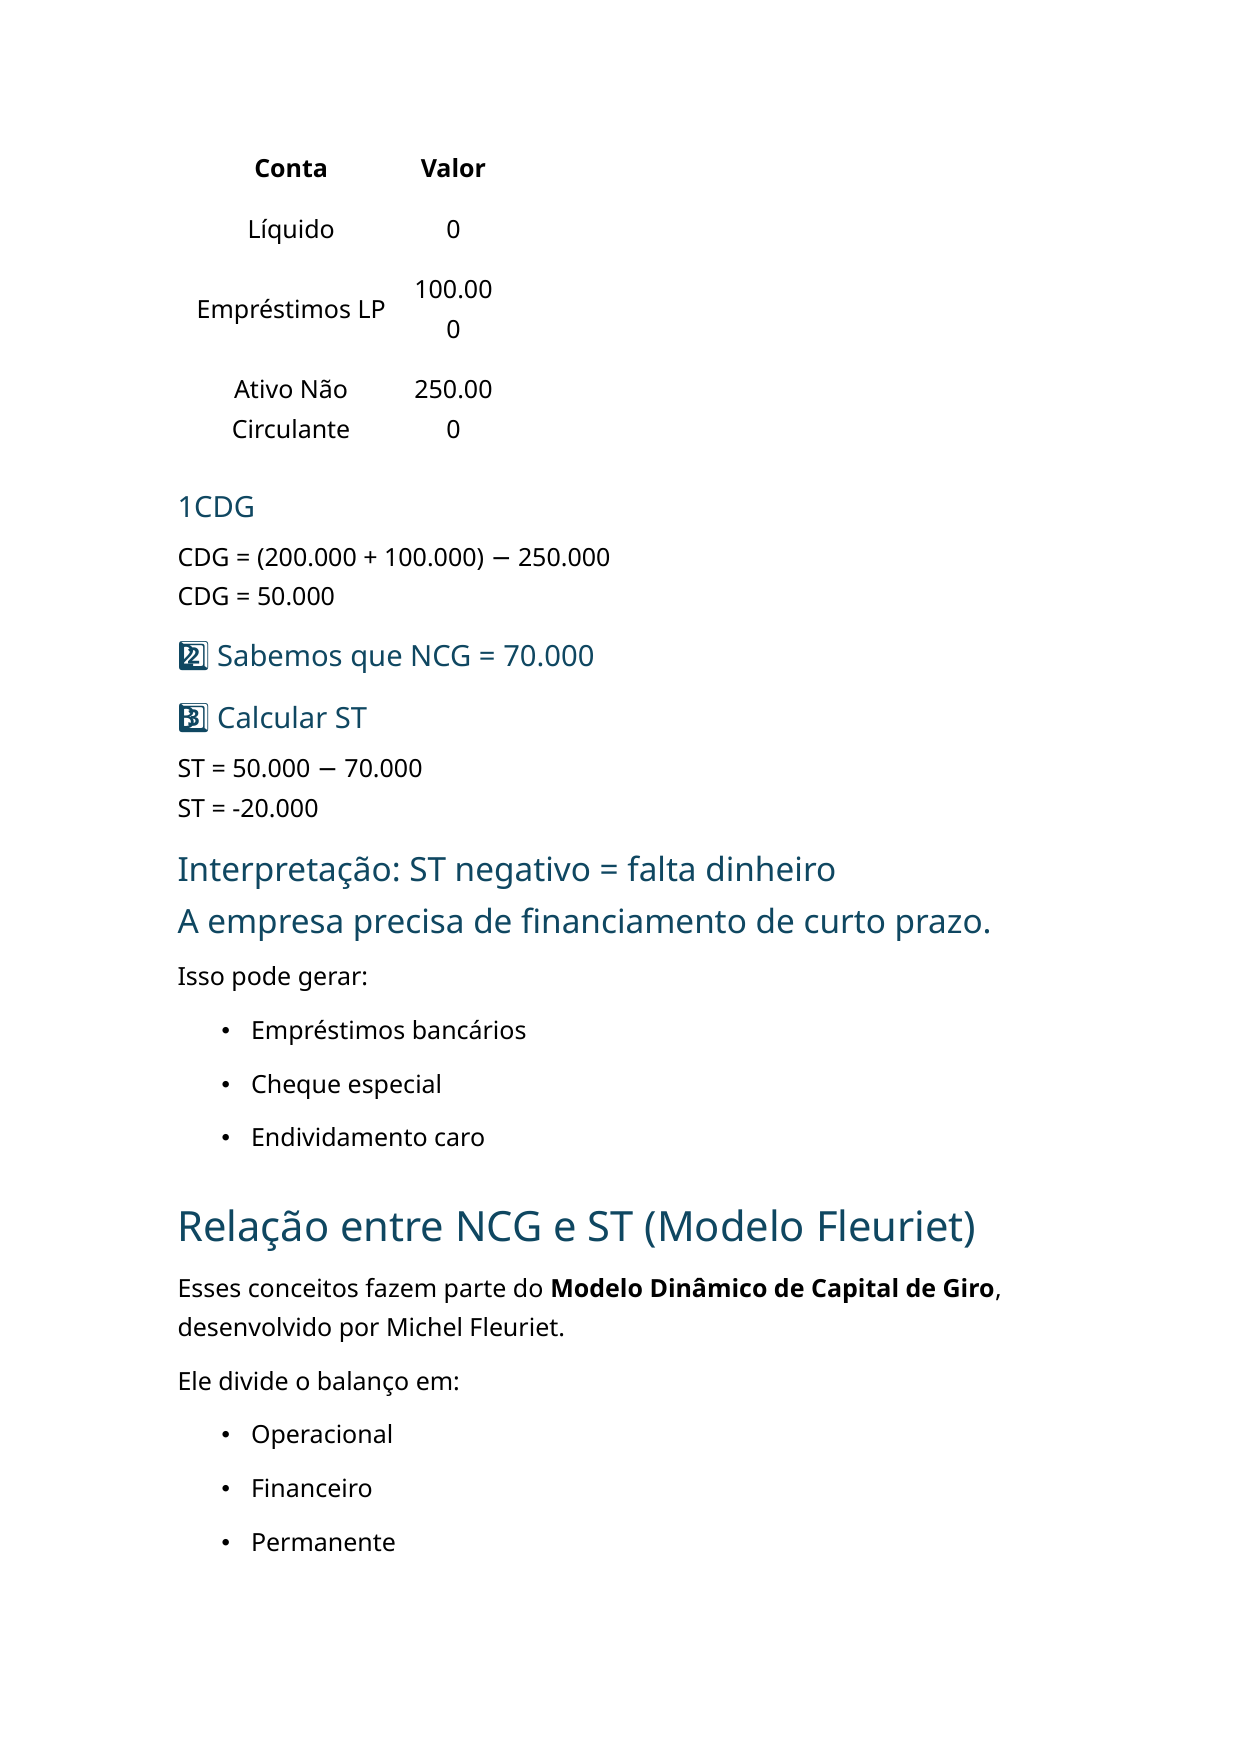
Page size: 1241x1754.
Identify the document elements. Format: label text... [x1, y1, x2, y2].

text CDG = (200.000 + 100.000) − 250.000 CDG = 50.000 [177, 540, 1063, 613]
list Operacional [221, 1417, 1063, 1451]
list Empréstimos bancários [221, 1013, 1063, 1047]
table_header Conta [177, 148, 405, 208]
text Esses conceitos fazem parte do Modelo Dinâmico de Capital de Giro, desenvolvido por Michel Fleuriet. [177, 1270, 1063, 1343]
subtitle Relação entre NCG e ST (Modelo Fleuriet) [177, 1197, 1063, 1253]
text Ele divide o balanço em: [177, 1363, 1063, 1397]
subtitle 3️⃣ Calcular ST [177, 697, 1063, 737]
list Endividamento caro [221, 1120, 1063, 1154]
subtitle 2️⃣ Sabemos que NCG = 70.000 [177, 635, 1063, 674]
list Permanente [221, 1524, 1063, 1558]
list Cheque especial [221, 1066, 1063, 1100]
table_cell 100.000 [405, 269, 502, 369]
table_header Valor [405, 148, 502, 208]
table_cell Empréstimos LP [177, 269, 405, 369]
table_cell Líquido [177, 209, 405, 269]
list Financeiro [221, 1471, 1063, 1505]
subtitle Interpretação: ST negativo = falta dinheiro A empresa precisa de financiamento de curto prazo. [177, 846, 1063, 944]
text Isso pode gerar: [177, 959, 1063, 993]
table_cell 250.000 [405, 369, 502, 469]
table_cell Ativo Não Circulante [177, 369, 405, 469]
subtitle 1️CDG [177, 486, 1063, 526]
table_cell 0 [405, 209, 502, 269]
text ST = 50.000 − 70.000 ST = -20.000 [177, 751, 1063, 824]
